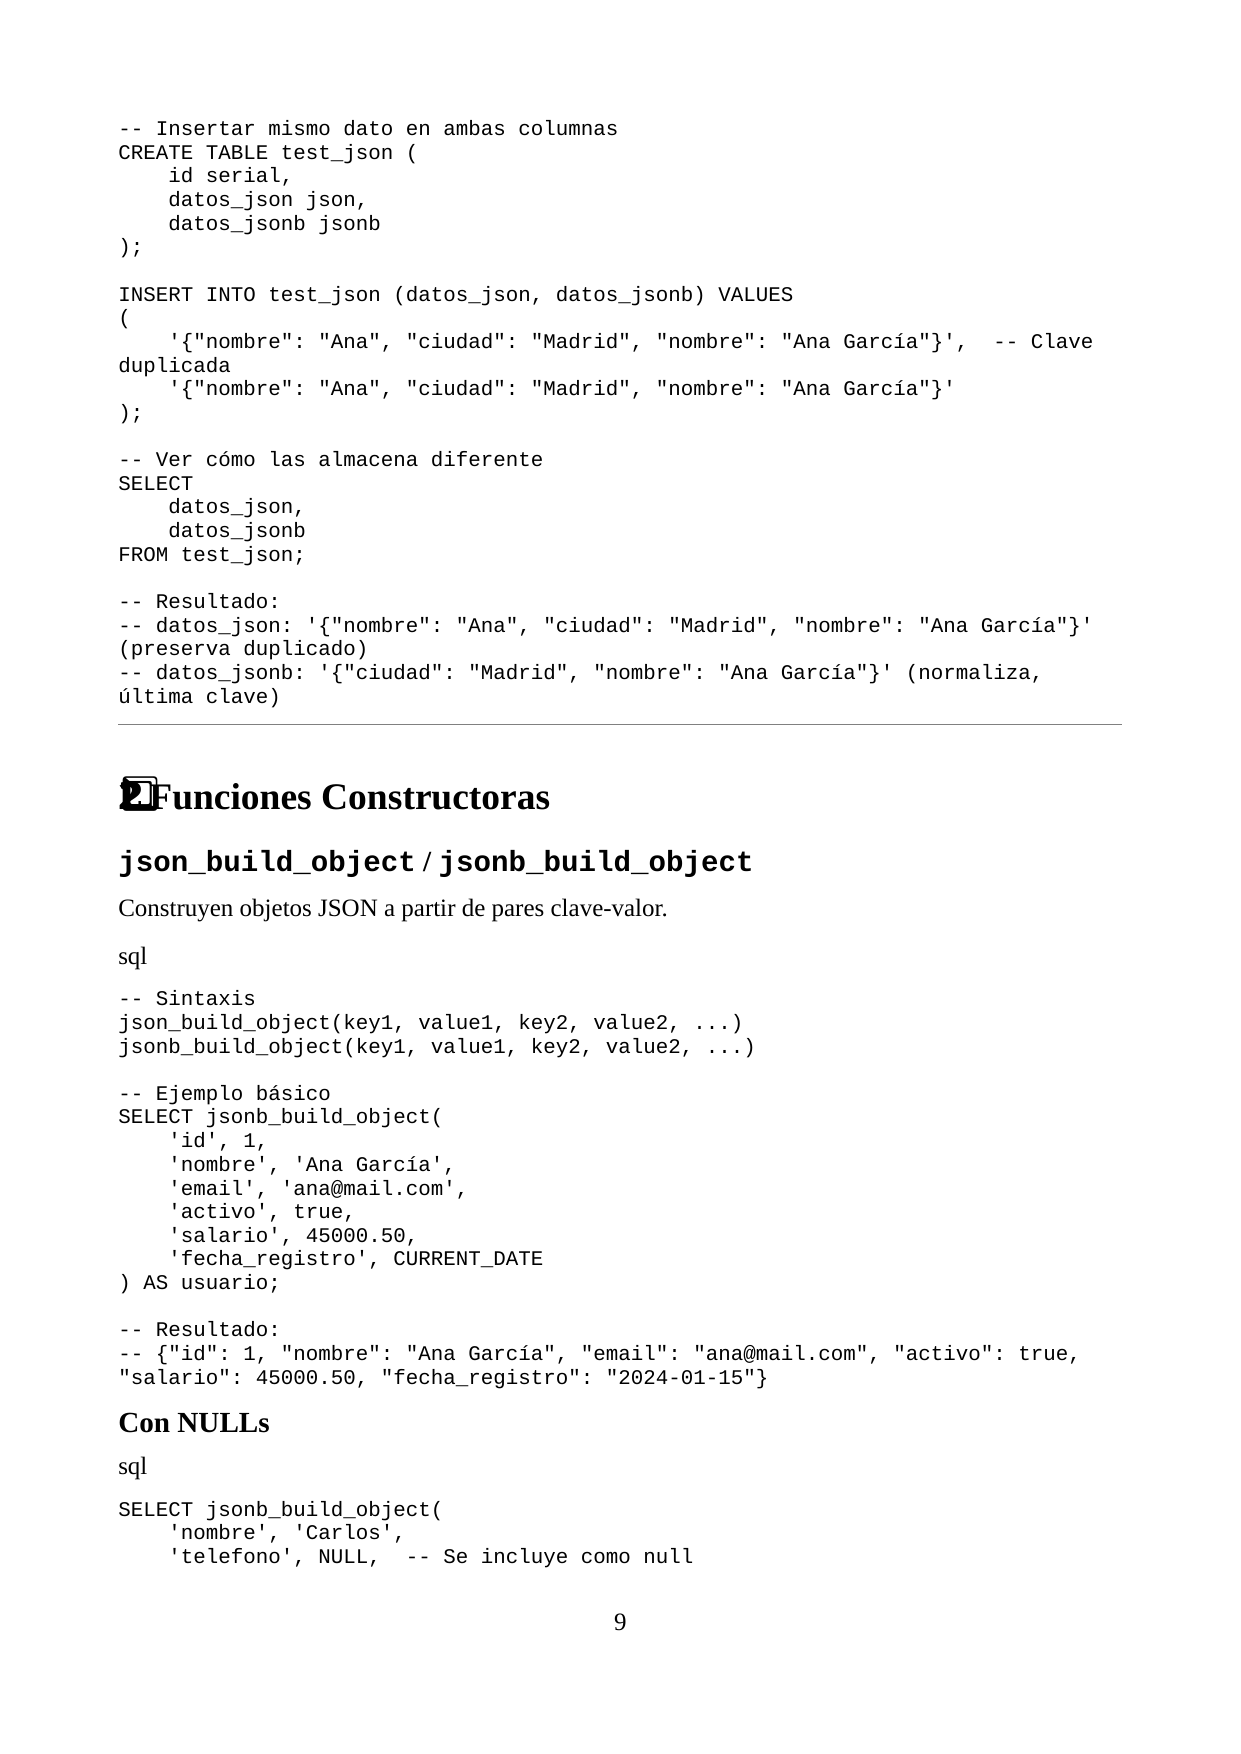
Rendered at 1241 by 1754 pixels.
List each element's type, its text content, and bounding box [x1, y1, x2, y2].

text -- Ver cómo las almacena diferente [118, 449, 1122, 473]
text sql [118, 941, 1122, 969]
text SELECT jsonb_build_object( [118, 1107, 1122, 1130]
text CREATE TABLE test_json ( [118, 142, 1122, 165]
text SELECT [118, 473, 1122, 496]
text ); [118, 402, 1122, 426]
text 'nombre', 'Ana García', [118, 1154, 1122, 1177]
subtitle json_build_object / jsonb_build_object [118, 844, 1122, 881]
text ); [118, 236, 1122, 260]
text -- Ejemplo básico [118, 1083, 1122, 1107]
text 'id', 1, [118, 1130, 1122, 1154]
text 'telefono', NULL, -- Se incluye como null [118, 1546, 1122, 1569]
text -- Sintaxis [118, 988, 1122, 1012]
text jsonb_build_object(key1, value1, key2, value2, ...) [118, 1036, 1122, 1059]
text ( [118, 307, 1122, 331]
text 'salario', 45000.50, [118, 1225, 1122, 1248]
text sql [118, 1451, 1122, 1480]
text datos_json json, [118, 189, 1122, 213]
subtitle 2️⃣ Funciones Constructoras [118, 774, 1122, 817]
text -- Resultado: [118, 591, 1122, 615]
text datos_jsonb [118, 520, 1122, 544]
text datos_jsonb jsonb [118, 213, 1122, 236]
text -- Resultado: [118, 1319, 1122, 1343]
text id serial, [118, 165, 1122, 189]
text 'nombre', 'Carlos', [118, 1522, 1122, 1546]
text SELECT jsonb_build_object( [118, 1498, 1122, 1522]
text '{"nombre": "Ana", "ciudad": "Madrid", "nombre": "Ana García"}' [118, 378, 1122, 402]
text '{"nombre": "Ana", "ciudad": "Madrid", "nombre": "Ana García"}', -- Clave duplicada [118, 331, 1122, 378]
text datos_json, [118, 496, 1122, 520]
text 'fecha_registro', CURRENT_DATE [118, 1248, 1122, 1272]
text -- datos_jsonb: '{"ciudad": "Madrid", "nombre": "Ana García"}' (normaliza, última clave) [118, 662, 1122, 709]
text 'activo', true, [118, 1201, 1122, 1225]
text 'email', 'ana@mail.com', [118, 1177, 1122, 1201]
text -- datos_json: '{"nombre": "Ana", "ciudad": "Madrid", "nombre": "Ana García"}' (preserva duplicado) [118, 615, 1122, 662]
subtitle Con NULLs [118, 1405, 1122, 1438]
text -- Insertar mismo dato en ambas columnas [118, 118, 1122, 142]
text FROM test_json; [118, 544, 1122, 567]
text json_build_object(key1, value1, key2, value2, ...) [118, 1012, 1122, 1036]
text INSERT INTO test_json (datos_json, datos_jsonb) VALUES [118, 284, 1122, 307]
text -- {"id": 1, "nombre": "Ana García", "email": "ana@mail.com", "activo": true, "salario": 45000.50, "fecha_registro": "2024-01-15"} [118, 1343, 1122, 1390]
text Construyen objetos JSON a partir de pares clave-valor. [118, 893, 1122, 922]
text ) AS usuario; [118, 1272, 1122, 1296]
